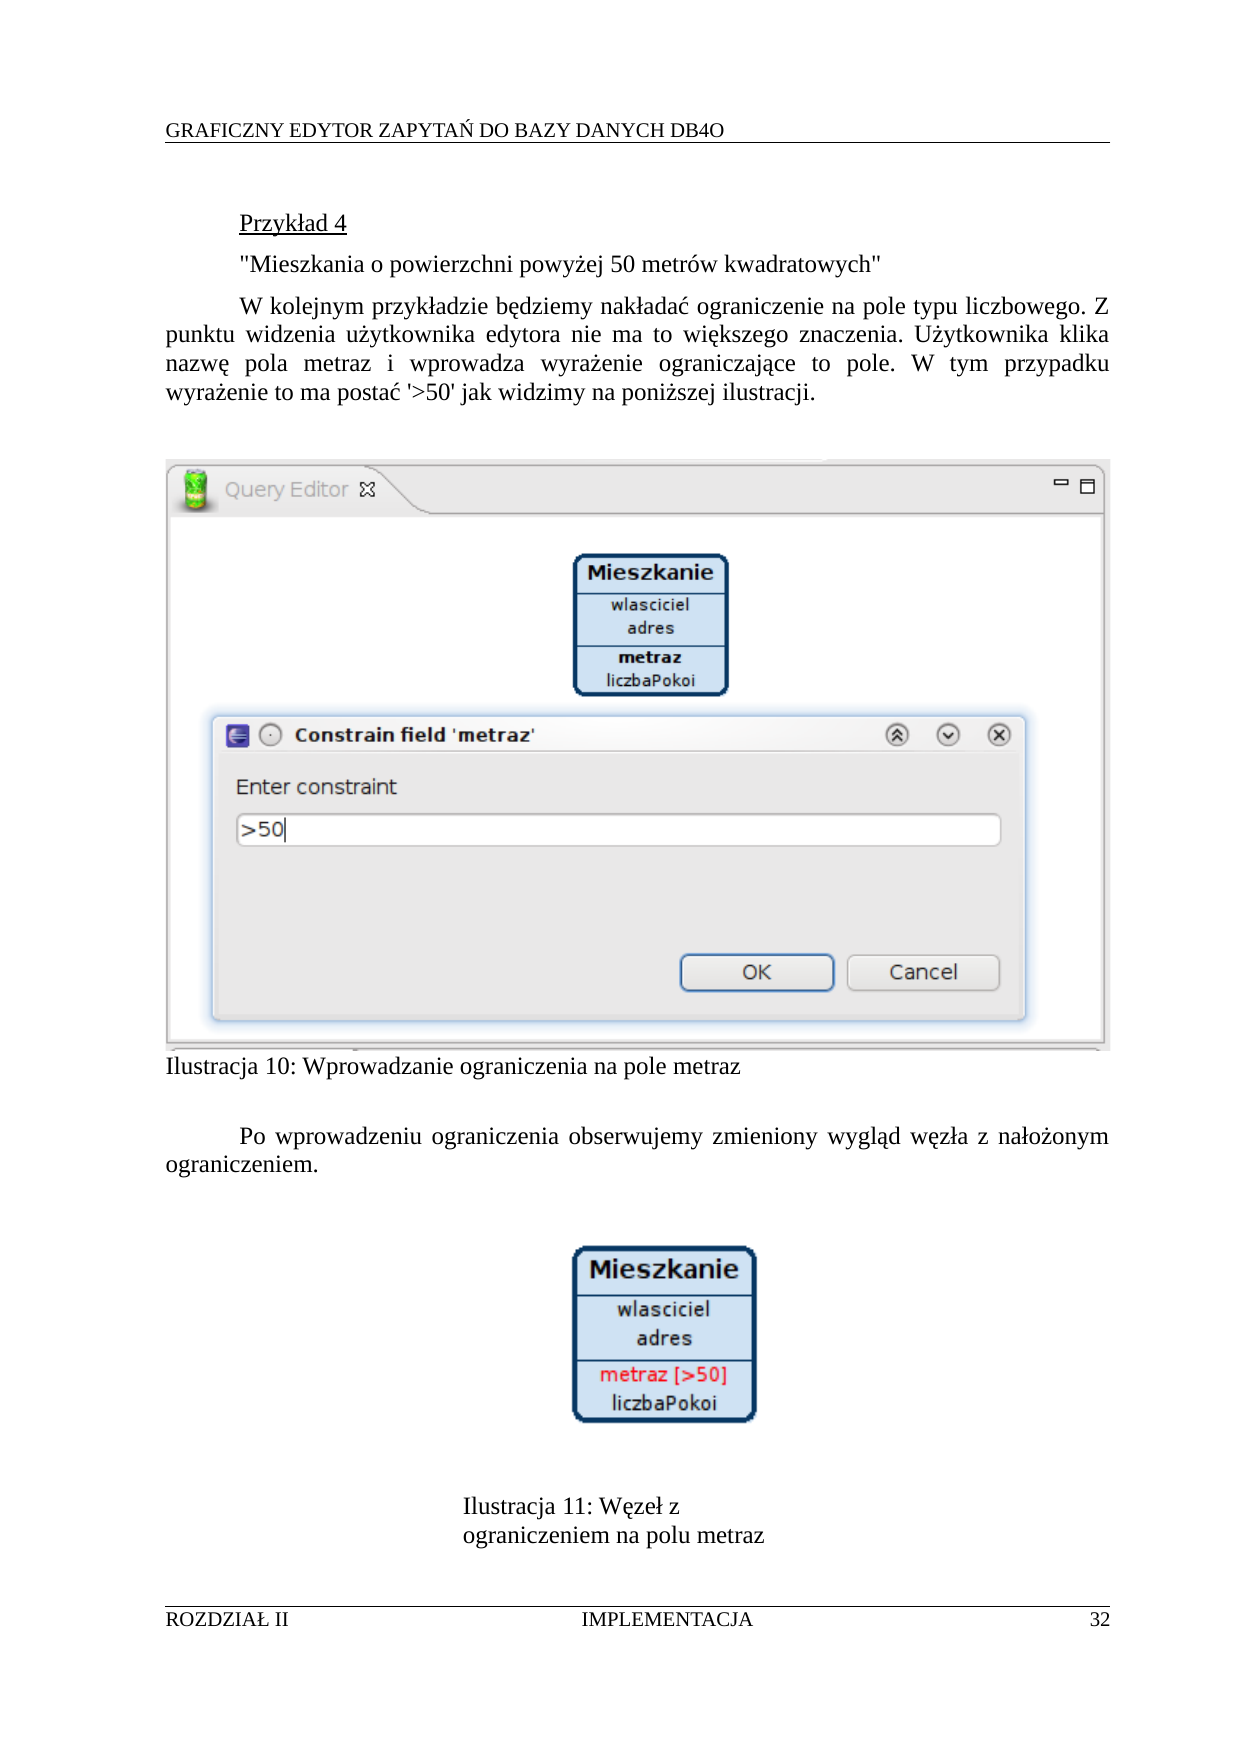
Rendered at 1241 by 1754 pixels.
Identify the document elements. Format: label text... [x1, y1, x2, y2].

text Ilustracja 11: Węzeł z ograniczeniem na polu metraz [463, 1492, 813, 1549]
text "Mieszkania o powierzchni powyżej 50 metrów kwadratowych" [165, 249, 1110, 278]
text W kolejnym przykładzie będziemy nakładać ograniczenie na pole typu liczbowego. Z punktu widzenia użytkownika edytora nie ma to większego znaczenia. Użytkownika klika nazwę pola metraz i wprowadza wyrażenie ograniczające to pole. W tym przypadku wyrażenie to ma postać '>50' jak widzimy na poniższej ilustracji. [165, 291, 1110, 406]
text Przykład 4 [165, 208, 1110, 237]
picture [462, 1201, 859, 1492]
text Po wprowadzeniu ograniczenia obserwujemy zmieniony wygląd węzła z nałożonym ograniczeniem. [165, 1121, 1110, 1178]
picture [165, 459, 1111, 1051]
text Ilustracja 10: Wprowadzanie ograniczenia na pole metraz [165, 1051, 1110, 1079]
